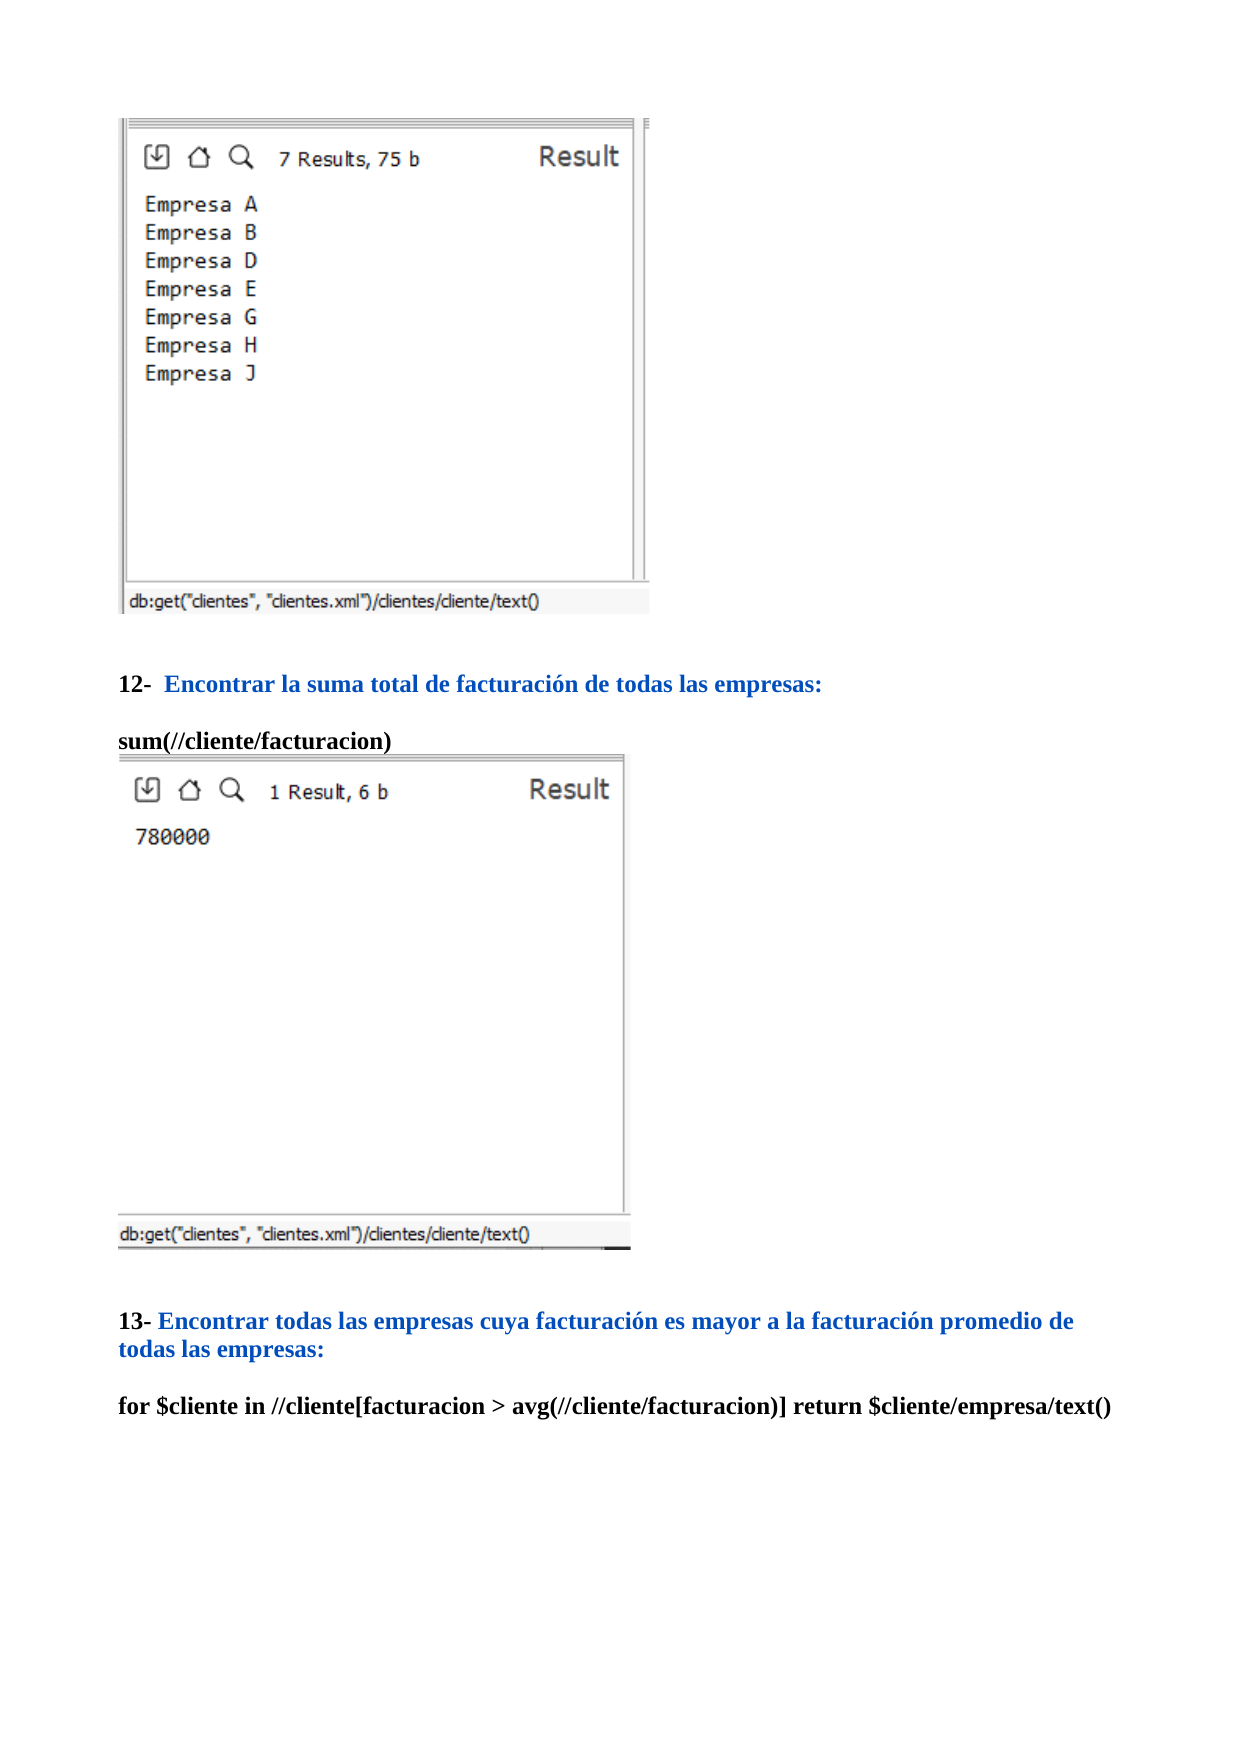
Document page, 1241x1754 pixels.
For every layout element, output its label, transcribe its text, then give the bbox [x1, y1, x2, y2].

text 13- Encontrar todas las empresas cuya facturación es mayor a la facturación promedio de todas las empresas: [118, 1306, 1122, 1363]
text for $cliente in //cliente[facturacion > avg(//cliente/facturacion)] return $cliente/empresa/text() [118, 1391, 1122, 1420]
text 12- Encontrar la suma total de facturación de todas las empresas: [118, 669, 1122, 698]
text sum(//cliente/facturacion) [118, 726, 1122, 755]
